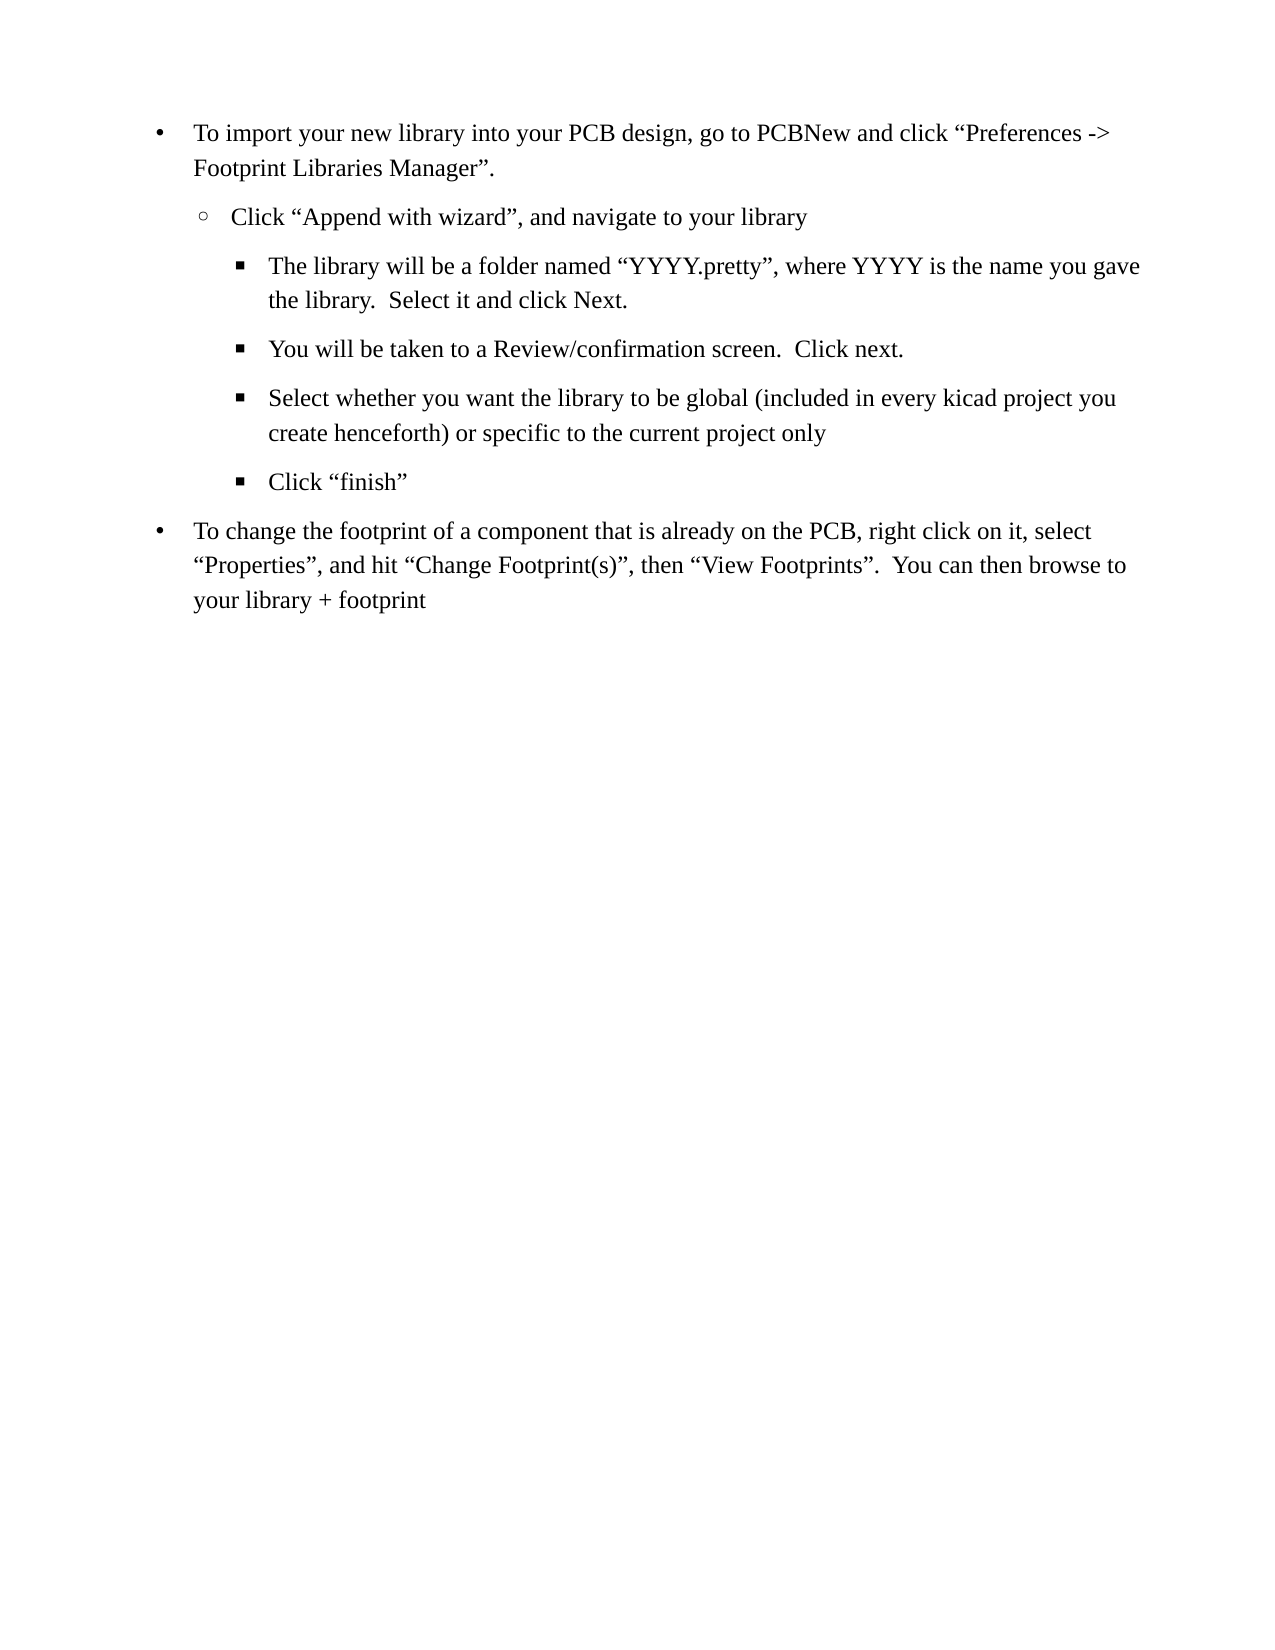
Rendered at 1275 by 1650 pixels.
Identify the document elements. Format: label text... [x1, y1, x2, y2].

list Click “Append with wizard”, and navigate to your library [193, 202, 1157, 230]
list The library will be a folder named “YYYY.pretty”, where YYYY is the name you gave the library. Select it and click Next. [231, 251, 1157, 314]
list Click “finish” [231, 467, 1157, 496]
list To import your new library into your PCB design, go to PCBNew and click “Preferences -> Footprint Libraries Manager”. [156, 118, 1157, 181]
list To change the footprint of a component that is already on the PCB, right click on it, select “Properties”, and hit “Change Footprint(s)”, then “View Footprints”. You can then browse to your library + footprint [156, 516, 1157, 614]
list Select whether you want the library to be global (included in every kicad project you create henceforth) or specific to the current project only [231, 383, 1157, 447]
list You will be taken to a Review/confirmation screen. Click next. [231, 334, 1157, 363]
